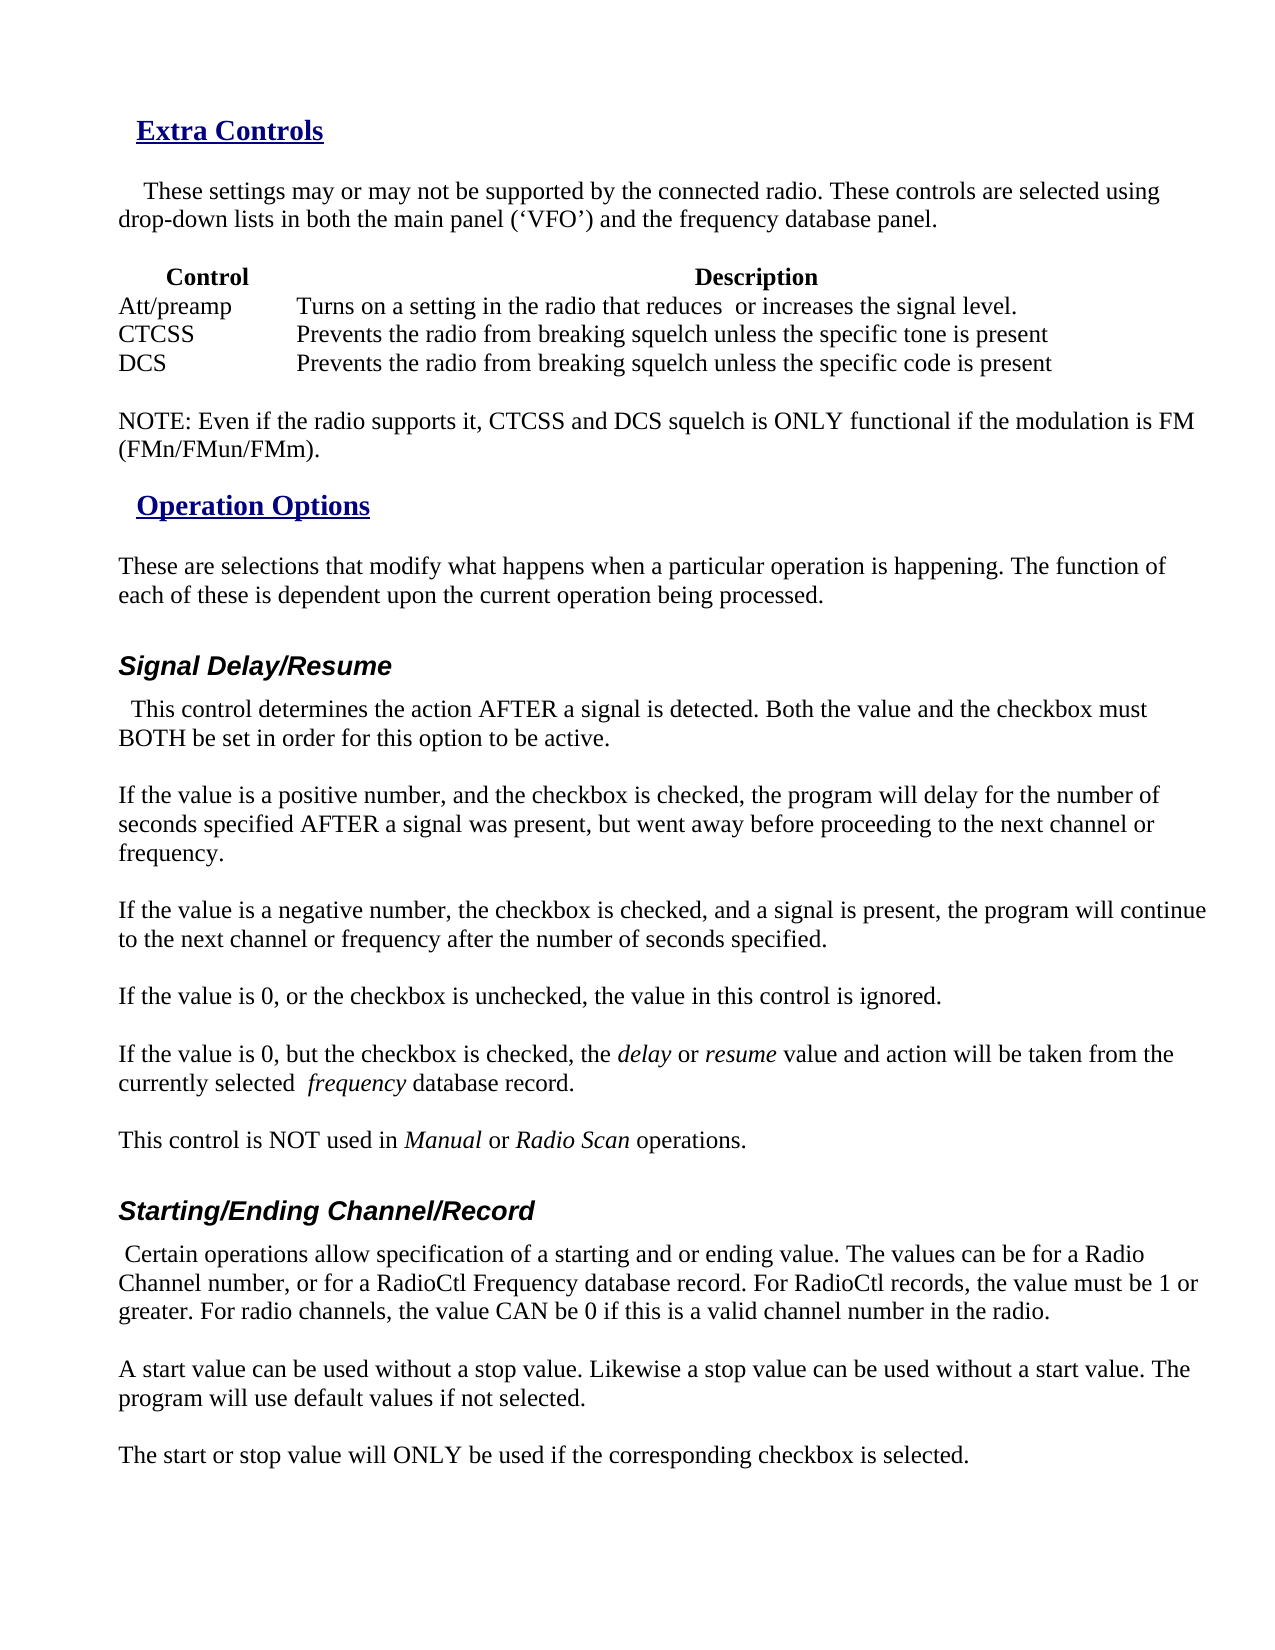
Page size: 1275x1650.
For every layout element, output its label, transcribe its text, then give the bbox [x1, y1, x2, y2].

text Certain operations allow specification of a starting and or ending value. The values can be for a Radio Channel number, or for a RadioCtl Frequency database record. For RadioCtl records, the value must be 1 or greater. For radio channels, the value CAN be 0 if this is a valid channel number in the radio. [118, 1239, 1216, 1325]
text NOTE: Even if the radio supports it, CTCSS and DCS squelch is ONLY functional if the modulation is FM (FMn/FMun/FMm). [118, 406, 1216, 463]
text If the value is a positive number, and the checkbox is checked, the program will delay for the number of seconds specified AFTER a signal was present, but went away before proceeding to the next channel or frequency. [118, 780, 1216, 866]
text This control determines the action AFTER a signal is detected. Both the value and the checkbox must BOTH be set in order for this option to be active. [118, 694, 1216, 751]
table_cell CTCSS [118, 320, 296, 348]
text The start or stop value will ONLY be used if the corresponding checkbox is selected. [118, 1440, 1216, 1469]
table_cell Turns on a setting in the radio that reduces or increases the signal level. [296, 291, 1217, 319]
table_cell Prevents the radio from breaking squelch unless the specific tone is present [296, 320, 1217, 348]
table_cell DCS [118, 348, 296, 377]
text If the value is 0, but the checkbox is checked, the delay or resume value and action will be taken from the currently selected frequency database record. [118, 1039, 1216, 1096]
text This control is NOT used in Manual or Radio Scan operations. [118, 1125, 1216, 1154]
table_cell Att/preamp [118, 291, 296, 319]
text If the value is 0, or the checkbox is unchecked, the value in this control is ignored. [118, 981, 1216, 1010]
table_header Control [118, 262, 296, 291]
subtitle Signal Delay/Resume [118, 650, 1216, 681]
table_cell Prevents the radio from breaking squelch unless the specific code is present [296, 348, 1217, 377]
subtitle Operation Options [136, 488, 1216, 522]
text These settings may or may not be supported by the connected radio. These controls are selected using drop-down lists in both the main panel (‘VFO’) and the frequency database panel. [118, 176, 1216, 233]
subtitle Extra Controls [136, 113, 1216, 146]
subtitle Starting/Ending Channel/Record [118, 1195, 1216, 1226]
table_header Description [296, 262, 1217, 291]
text These are selections that modify what happens when a particular operation is happening. The function of each of these is dependent upon the current operation being processed. [118, 551, 1216, 609]
text If the value is a negative number, the checkbox is checked, and a signal is present, the program will continue to the next channel or frequency after the number of seconds specified. [118, 895, 1216, 953]
text A start value can be used without a stop value. Likewise a stop value can be used without a start value. The program will use default values if not selected. [118, 1354, 1216, 1411]
